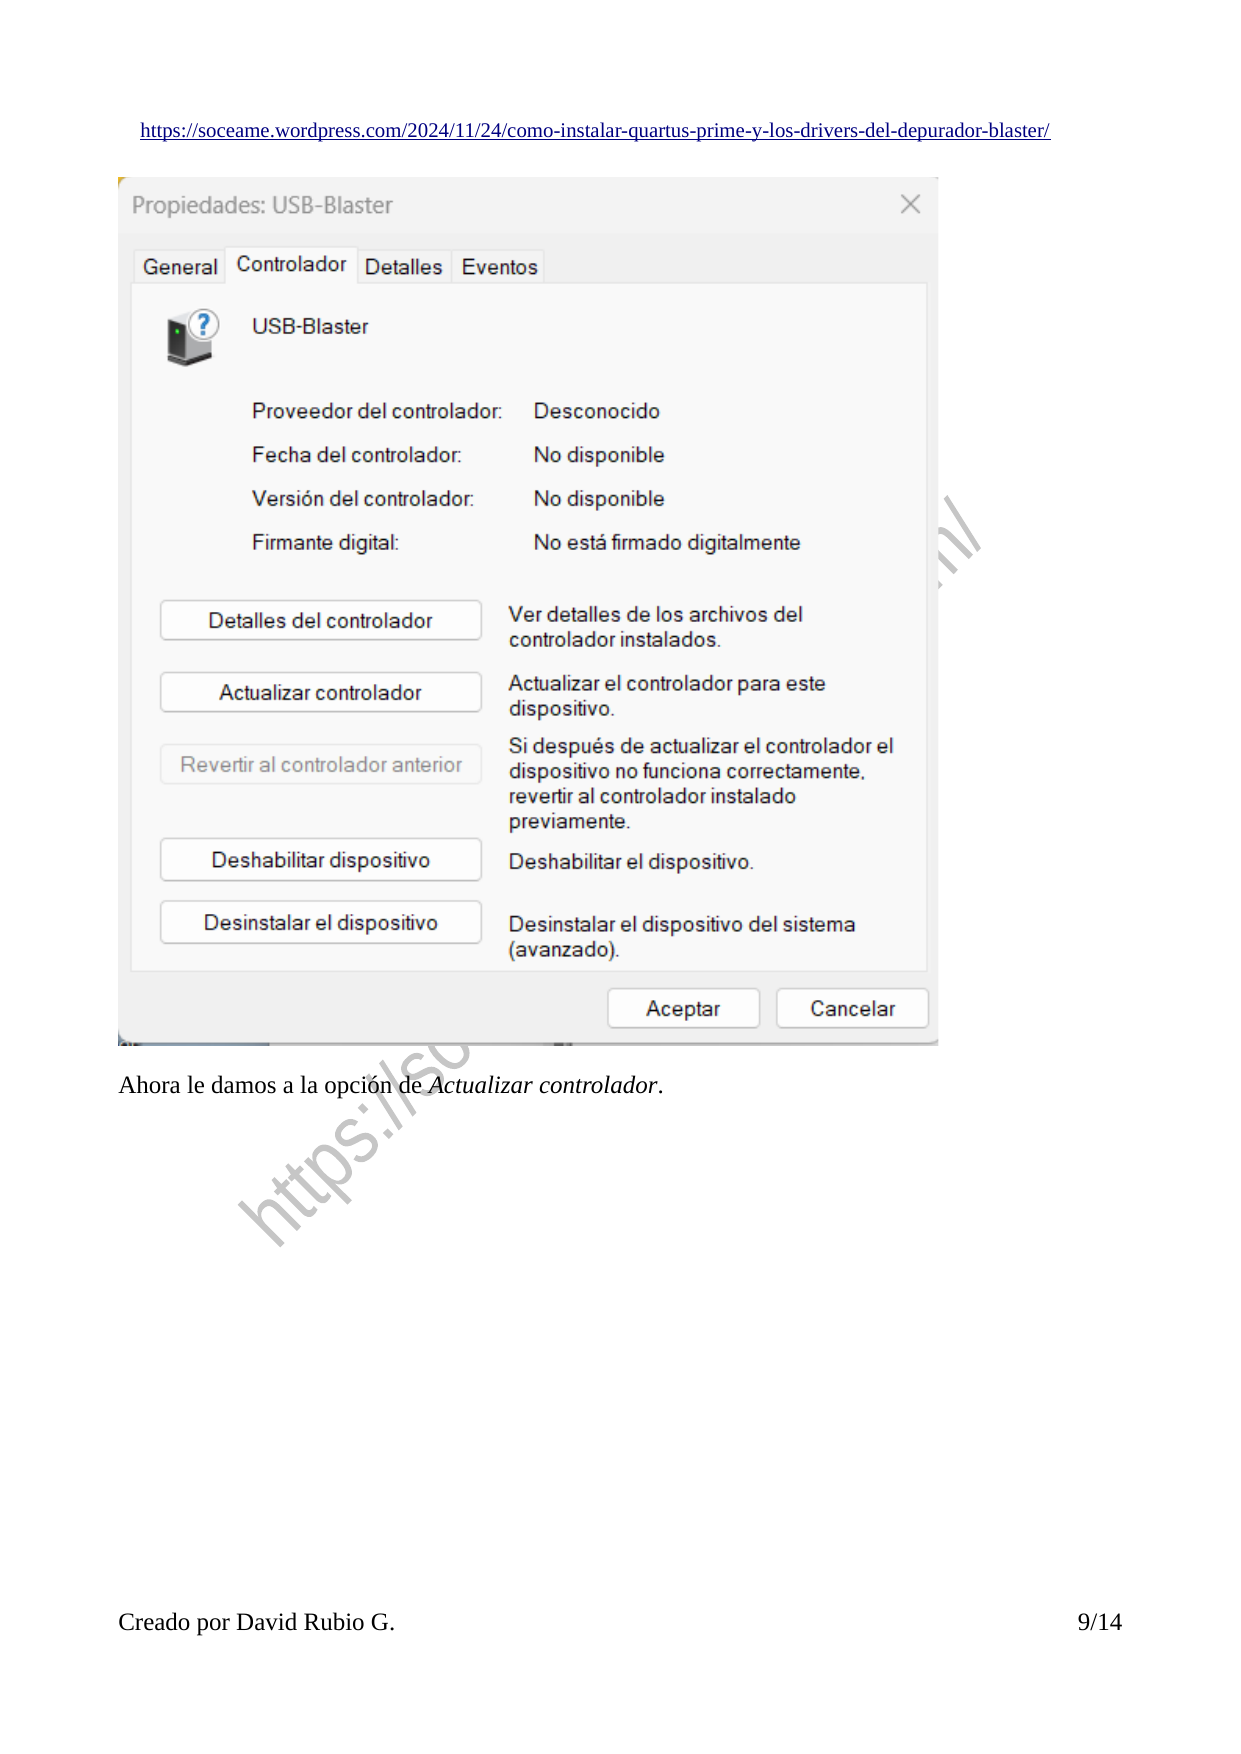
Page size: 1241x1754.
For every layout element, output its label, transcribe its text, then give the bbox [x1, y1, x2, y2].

picture [118, 177, 939, 1046]
text Ahora le damos a la opción de Actualizar controlador. [405, 1070, 1122, 1099]
text Ahora le damos a la opción de Actualizar controlador. [118, 1070, 400, 1099]
